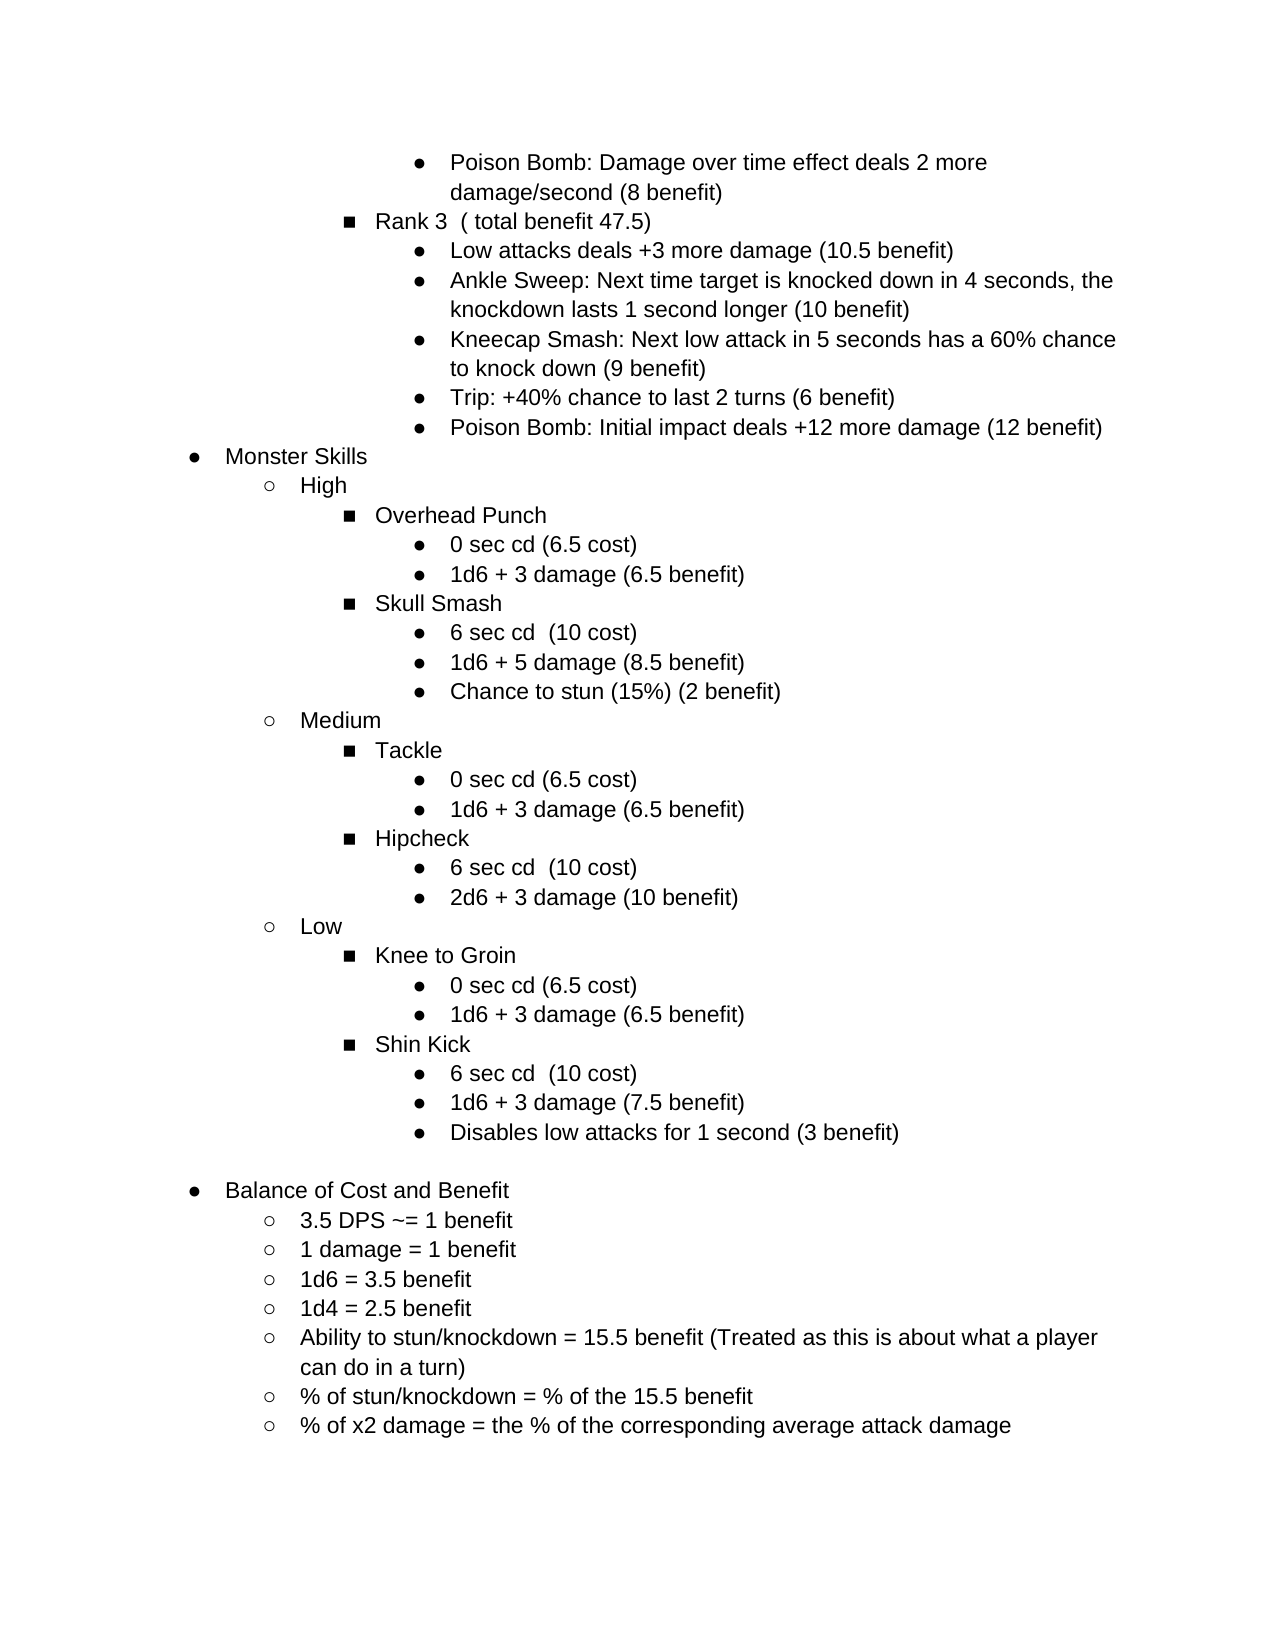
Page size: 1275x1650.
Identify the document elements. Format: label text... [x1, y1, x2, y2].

list Rank 3 ( total benefit 47.5) [150, 209, 1125, 234]
list Ability to stun/knockdown = 15.5 benefit (Treated as this is about what a player can do in a turn) [262, 1325, 1125, 1380]
list 6 sec cd (10 cost) [412, 1061, 1125, 1086]
list 1d6 + 3 damage (6.5 benefit) [412, 1002, 1125, 1027]
list Skull Smash [150, 591, 1125, 616]
list 3.5 DPS ~= 1 benefit [262, 1207, 1125, 1233]
list 1d6 = 3.5 benefit [262, 1266, 1125, 1292]
list 1 damage = 1 benefit [262, 1237, 1125, 1262]
list Chance to stun (15%) (2 benefit) [412, 679, 1125, 704]
list 0 sec cd (6.5 cost) [412, 972, 1125, 998]
list High [262, 473, 1125, 499]
list Shin Kick [150, 1031, 1125, 1057]
list 1d6 + 5 damage (8.5 benefit) [412, 649, 1125, 675]
list Monster Skills [187, 444, 1125, 469]
list 0 sec cd (6.5 cost) [412, 767, 1125, 792]
list 6 sec cd (10 cost) [412, 855, 1125, 881]
list Kneecap Smash: Next low attack in 5 seconds has a 60% chance to knock down (9 benefit) [412, 326, 1125, 381]
list 1d4 = 2.5 benefit [262, 1296, 1125, 1321]
list % of stun/knockdown = % of the 15.5 benefit [262, 1384, 1125, 1409]
list Balance of Cost and Benefit [187, 1178, 1125, 1204]
list 2d6 + 3 damage (10 benefit) [412, 884, 1125, 910]
list Low [262, 914, 1125, 939]
list 1d6 + 3 damage (7.5 benefit) [412, 1090, 1125, 1116]
list 0 sec cd (6.5 cost) [412, 532, 1125, 557]
list Knee to Groin [150, 943, 1125, 969]
list Medium [262, 708, 1125, 734]
list Low attacks deals +3 more damage (10.5 benefit) [412, 238, 1125, 264]
list Poison Bomb: Initial impact deals +12 more damage (12 benefit) [412, 414, 1125, 440]
list Trip: +40% chance to last 2 turns (6 benefit) [412, 385, 1125, 411]
list 1d6 + 3 damage (6.5 benefit) [412, 561, 1125, 587]
list Hipcheck [150, 826, 1125, 851]
list Disables low attacks for 1 second (3 benefit) [412, 1119, 1125, 1145]
list Overhead Punch [150, 502, 1125, 528]
list Poison Bomb: Damage over time effect deals 2 more damage/second (8 benefit) [412, 150, 1125, 205]
list Tackle [150, 737, 1125, 763]
list Ankle Sweep: Next time target is knocked down in 4 seconds, the knockdown lasts 1 second longer (10 benefit) [412, 267, 1125, 322]
list 6 sec cd (10 cost) [412, 620, 1125, 646]
list 1d6 + 3 damage (6.5 benefit) [412, 796, 1125, 822]
list % of x2 damage = the % of the corresponding average attack damage [262, 1413, 1125, 1439]
